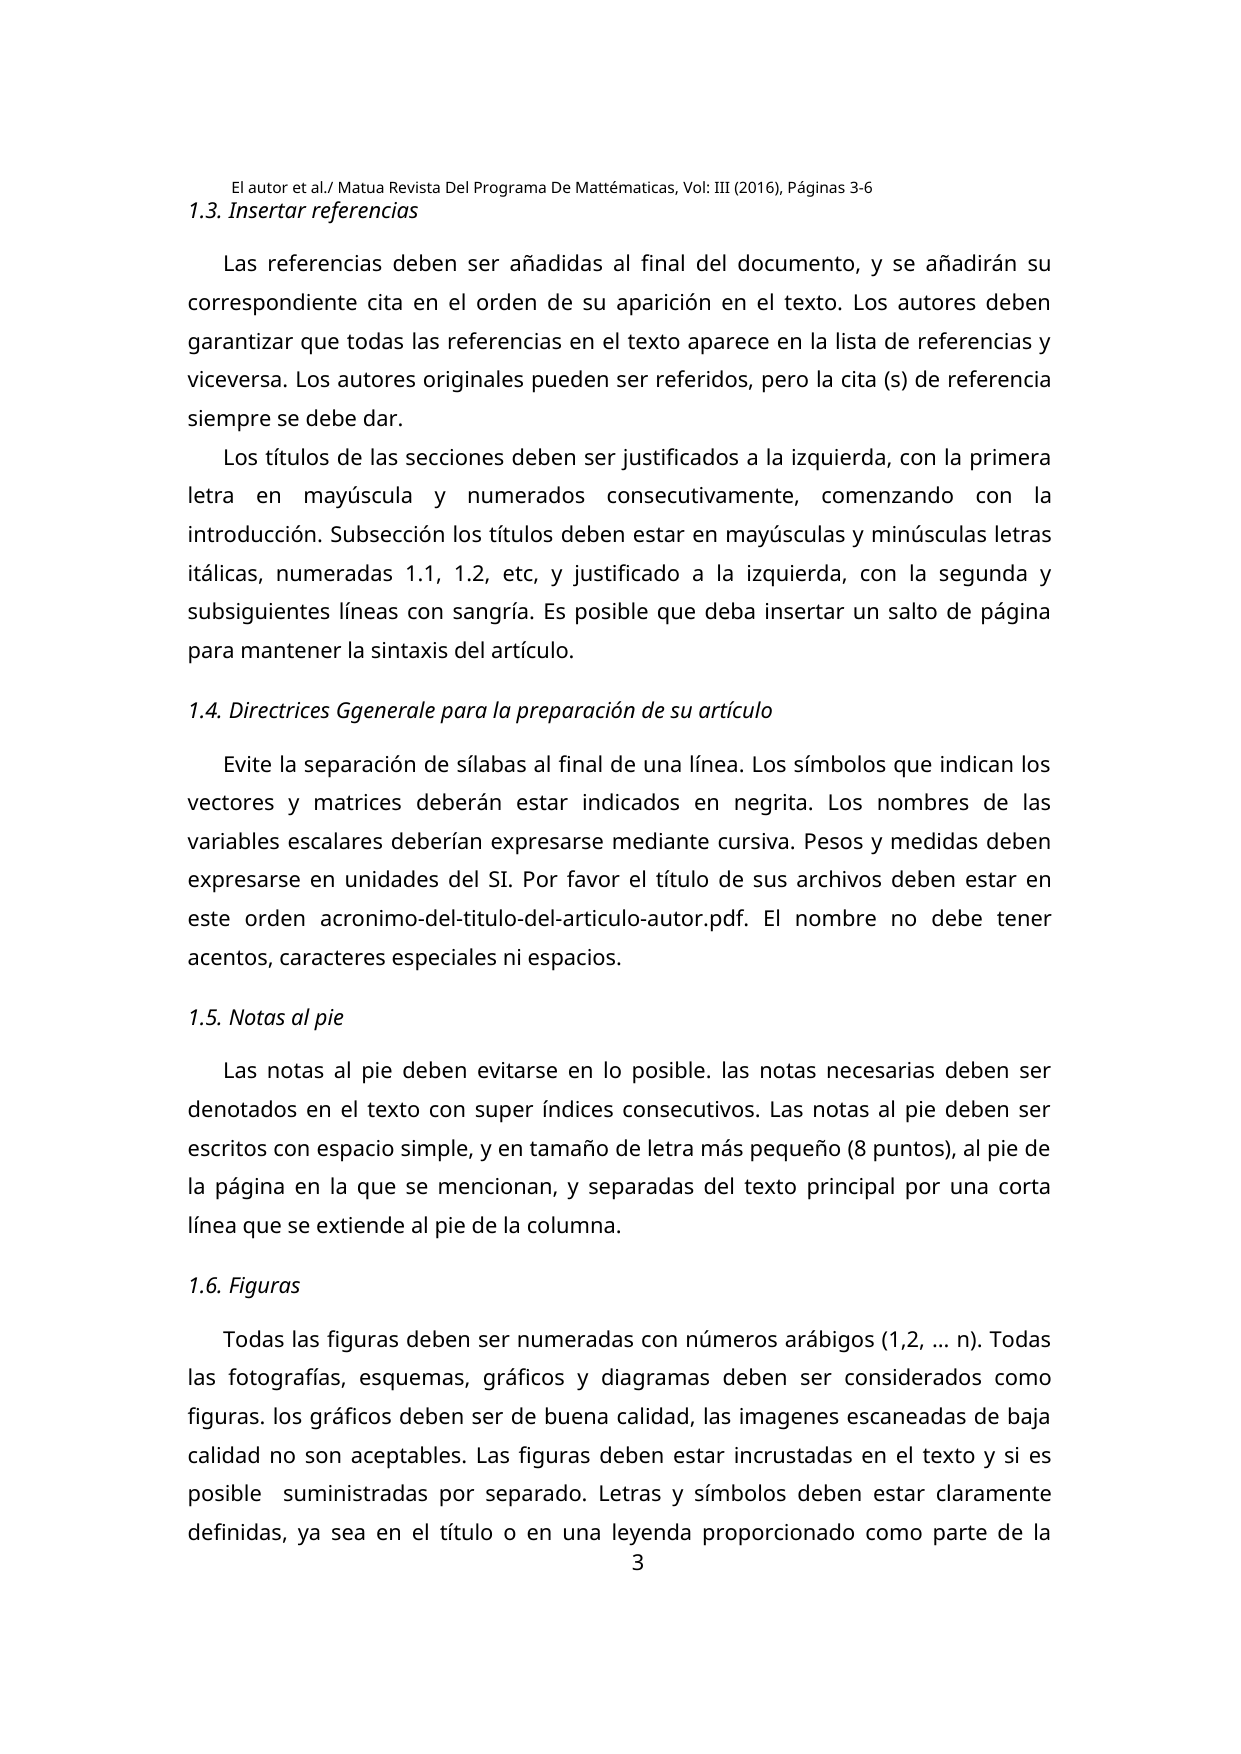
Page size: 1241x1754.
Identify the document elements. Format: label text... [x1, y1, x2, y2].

list Insertar referencias [187, 198, 1053, 223]
text Evite la separación de sílabas al final de una línea. Los símbolos que indican los vectores y matrices deberán estar indicados en negrita. Los nombres de las variables escalares deberían expresarse mediante cursiva. Pesos y medidas deben expresarse en unidades del SI. Por favor el título de sus archivos deben estar en este orden acronimo-del-titulo-del-articulo-autor.pdf. El nombre no debe tener acentos, caracteres especiales ni espacios. [187, 748, 1053, 972]
text Las referencias deben ser añadidas al final del documento, y se añadirán su correspondiente cita en el orden de su aparición en el texto. Los autores deben garantizar que todas las referencias en el texto aparece en la lista de referencias y viceversa. Los autores originales pueden ser referidos, pero la cita (s) de referencia siempre se debe dar. [187, 248, 1053, 433]
text Los títulos de las secciones deben ser justificados a la izquierda, con la primera letra en mayúscula y numerados consecutivamente, comenzando con la introducción. Subsección los títulos deben estar en mayúsculas y minúsculas letras itálicas, numeradas 1.1, 1.2, etc, y justificado a la izquierda, con la segunda y subsiguientes líneas con sangría. Es posible que deba insertar un salto de página para mantener la sintaxis del artículo. [187, 442, 1053, 665]
list Directrices Ggenerale para la preparación de su artículo [187, 698, 1053, 723]
list Notas al pie [187, 1005, 1053, 1030]
text Todas las figuras deben ser numeradas con números arábigos (1,2, ... n). Todas las fotografías, esquemas, gráficos y diagramas deben ser considerados como figuras. los gráficos deben ser de buena calidad, las imagenes escaneadas de baja calidad no son aceptables. Las figuras deben estar incrustadas en el texto y si es posible suministradas por separado. Letras y símbolos deben estar claramente definidas, ya sea en el título o en una leyenda proporcionado como parte de la [187, 1324, 1053, 1547]
list Figuras [187, 1274, 1053, 1299]
text Las notas al pie deben evitarse en lo posible. las notas necesarias deben ser denotados en el texto con super índices consecutivos. Las notas al pie deben ser escritos con espacio simple, y en tamaño de letra más pequeño (8 puntos), al pie de la página en la que se mencionan, y separadas del texto principal por una corta línea que se extiende al pie de la columna. [187, 1055, 1053, 1240]
